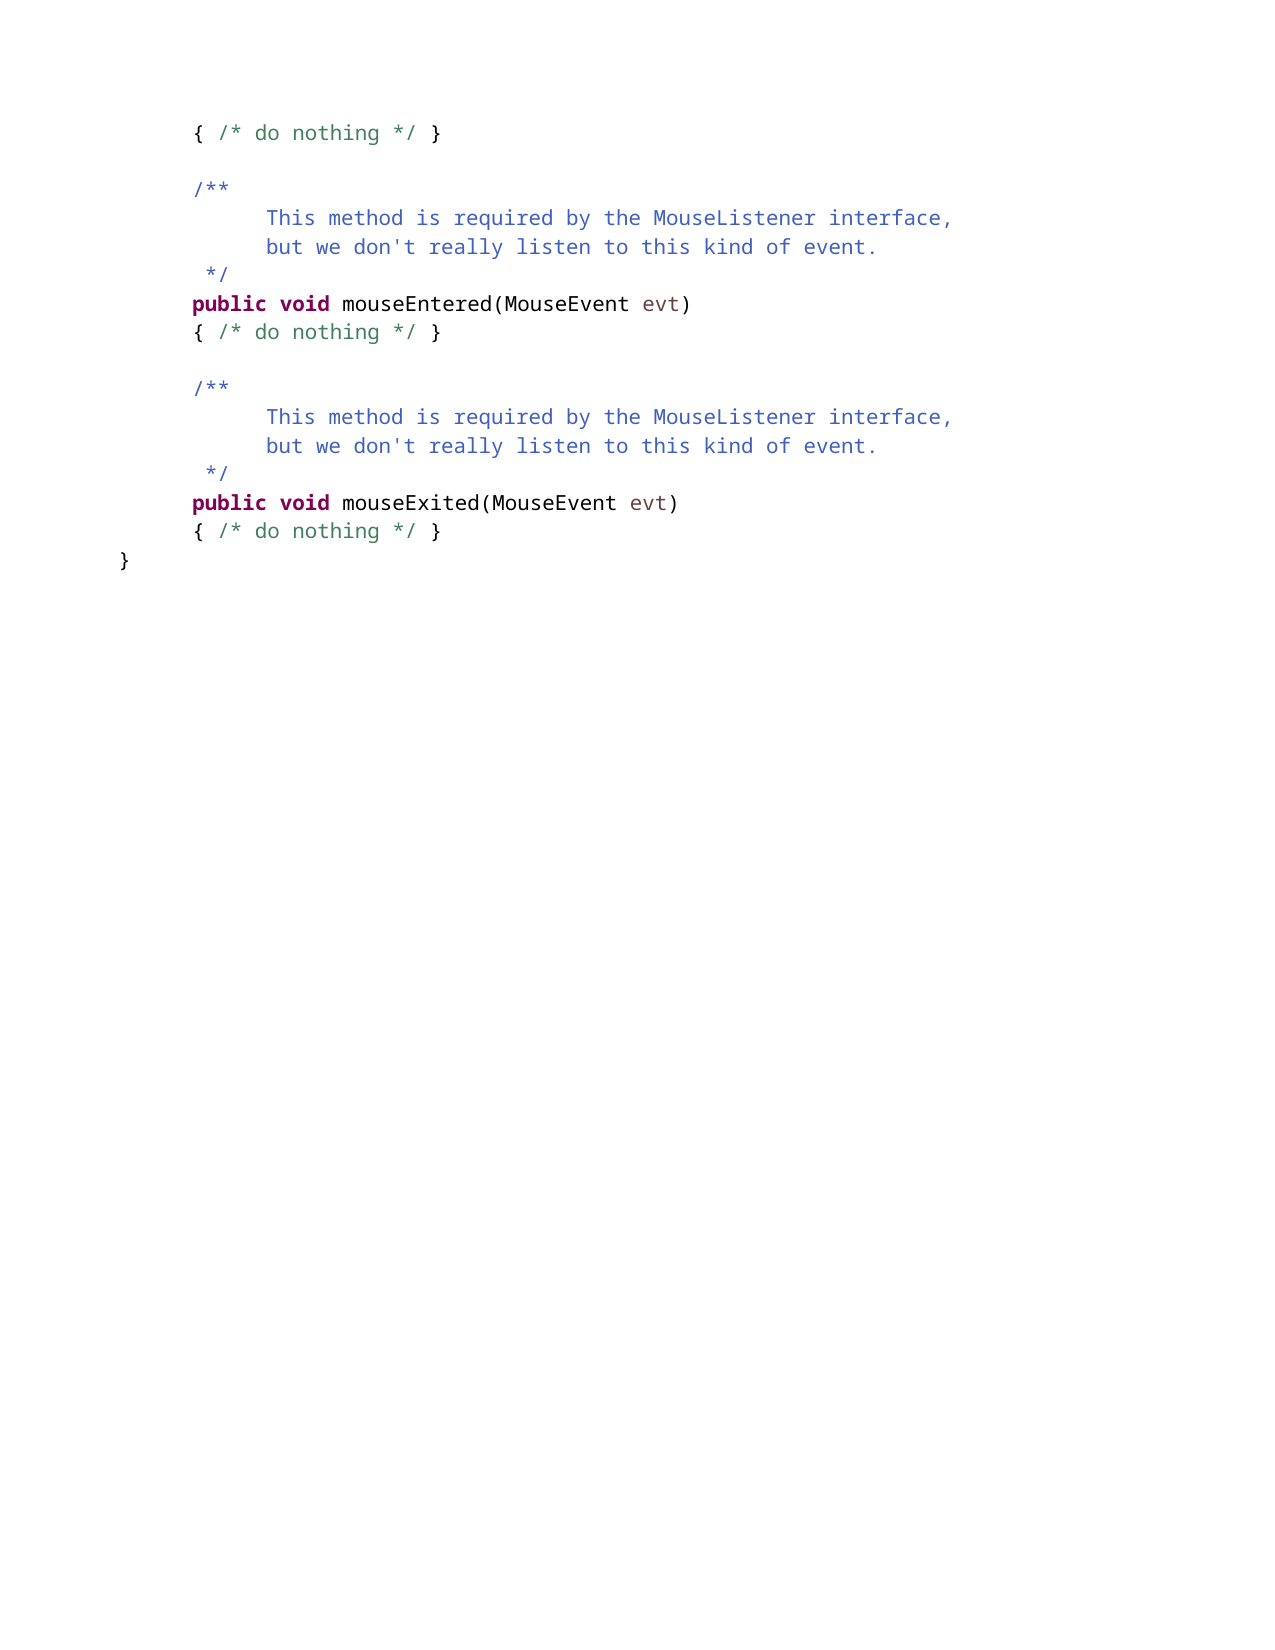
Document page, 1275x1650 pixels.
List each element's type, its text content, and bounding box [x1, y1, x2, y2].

text This method is required by the MouseListener interface, [118, 203, 1157, 232]
text public void mouseEntered(MouseEvent evt) [118, 289, 1157, 317]
text { /* do nothing */ } [118, 516, 1157, 545]
text */ [118, 459, 1157, 488]
text } [118, 545, 1157, 573]
text { /* do nothing */ } [118, 317, 1157, 346]
text but we don't really listen to this kind of event. [118, 431, 1157, 459]
text */ [118, 260, 1157, 289]
text /** [118, 374, 1157, 402]
text This method is required by the MouseListener interface, [118, 402, 1157, 431]
text but we don't really listen to this kind of event. [118, 232, 1157, 260]
text { /* do nothing */ } [118, 118, 1157, 147]
text /** [118, 175, 1157, 203]
text public void mouseExited(MouseEvent evt) [118, 488, 1157, 516]
